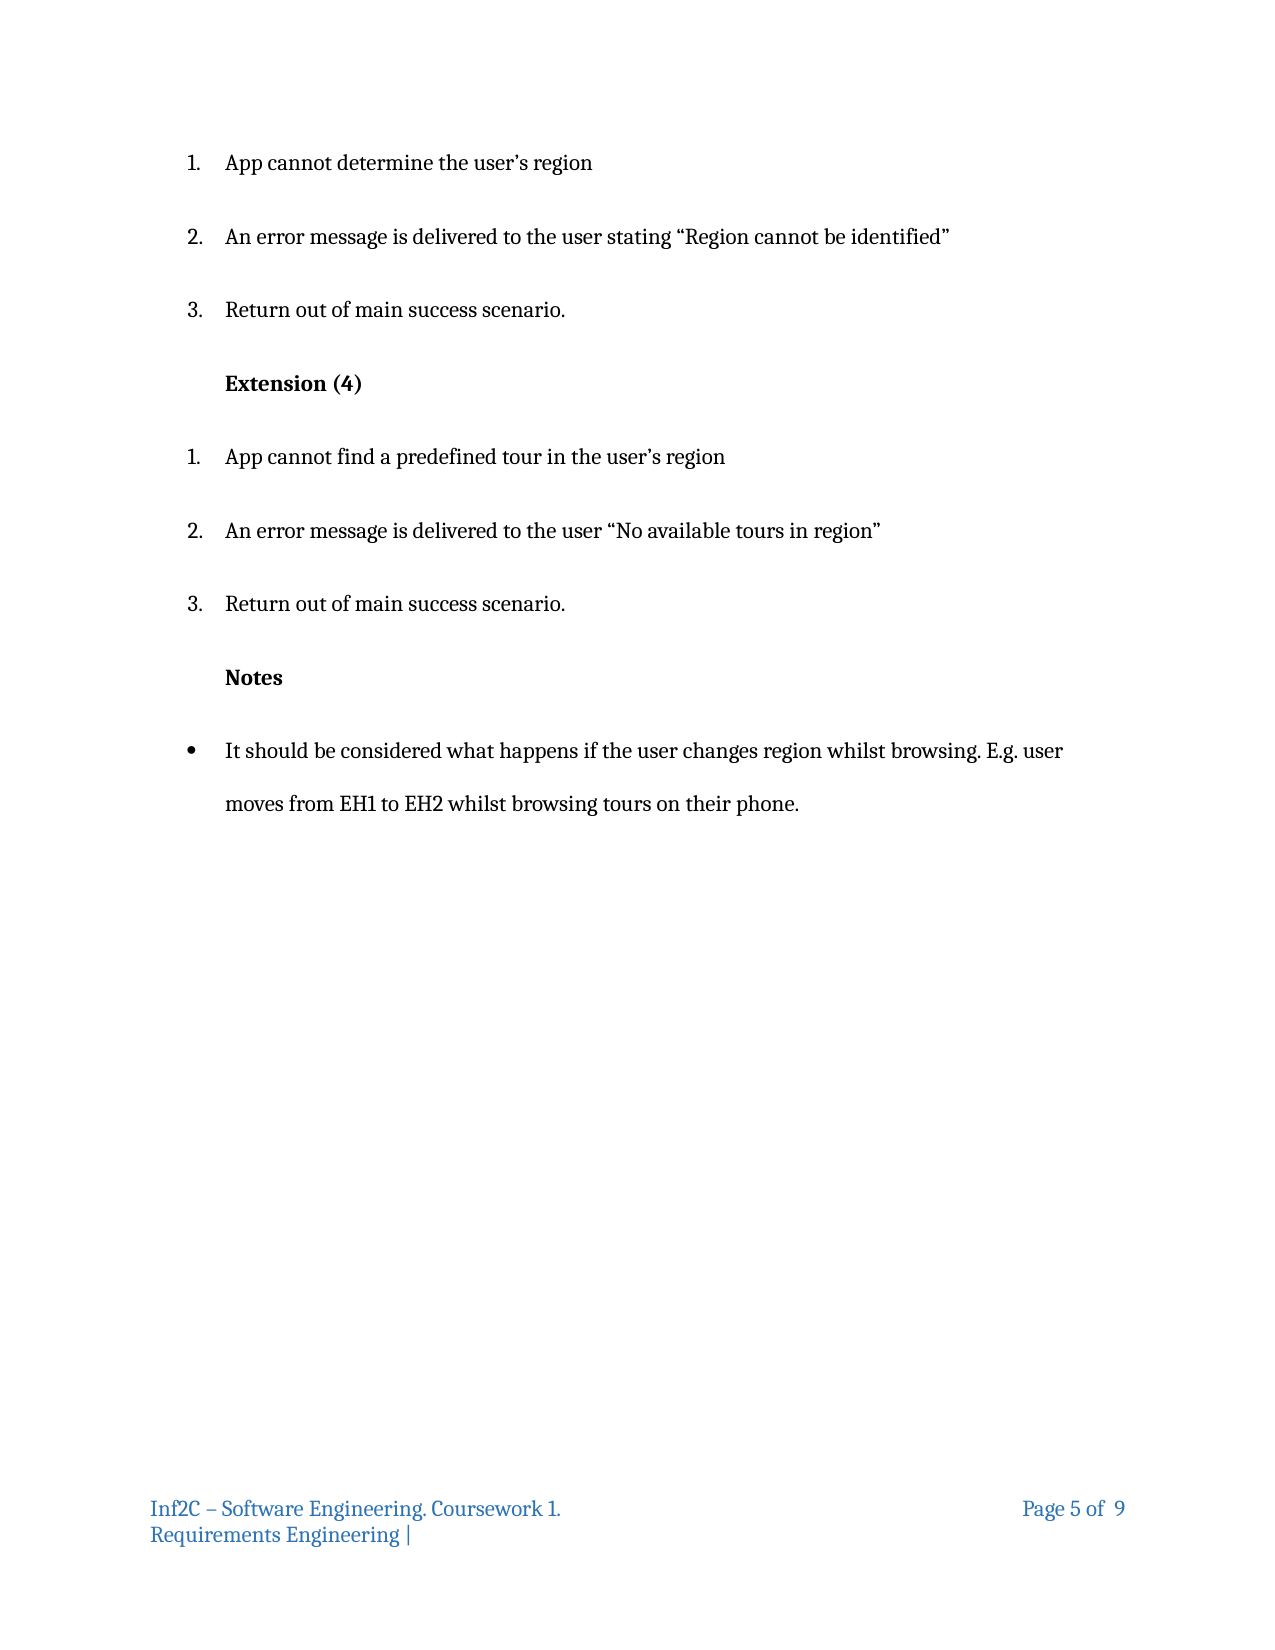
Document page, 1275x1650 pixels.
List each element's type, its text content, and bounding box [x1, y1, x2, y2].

list It should be considered what happens if the user changes region whilst browsing. E.g. user moves from EH1 to EH2 whilst browsing tours on their phone. [187, 738, 1125, 817]
list App cannot find a predefined tour in the user’s region [187, 444, 1125, 471]
text Extension (4) [225, 371, 1125, 397]
list An error message is delivered to the user stating “Region cannot be identified” [187, 223, 1125, 250]
text Notes [225, 665, 1125, 691]
list Return out of main success scenario. [187, 591, 1125, 618]
list An error message is delivered to the user “No available tours in region” [187, 518, 1125, 544]
list App cannot determine the user’s region [187, 150, 1125, 176]
list Return out of main success scenario. [187, 297, 1125, 323]
